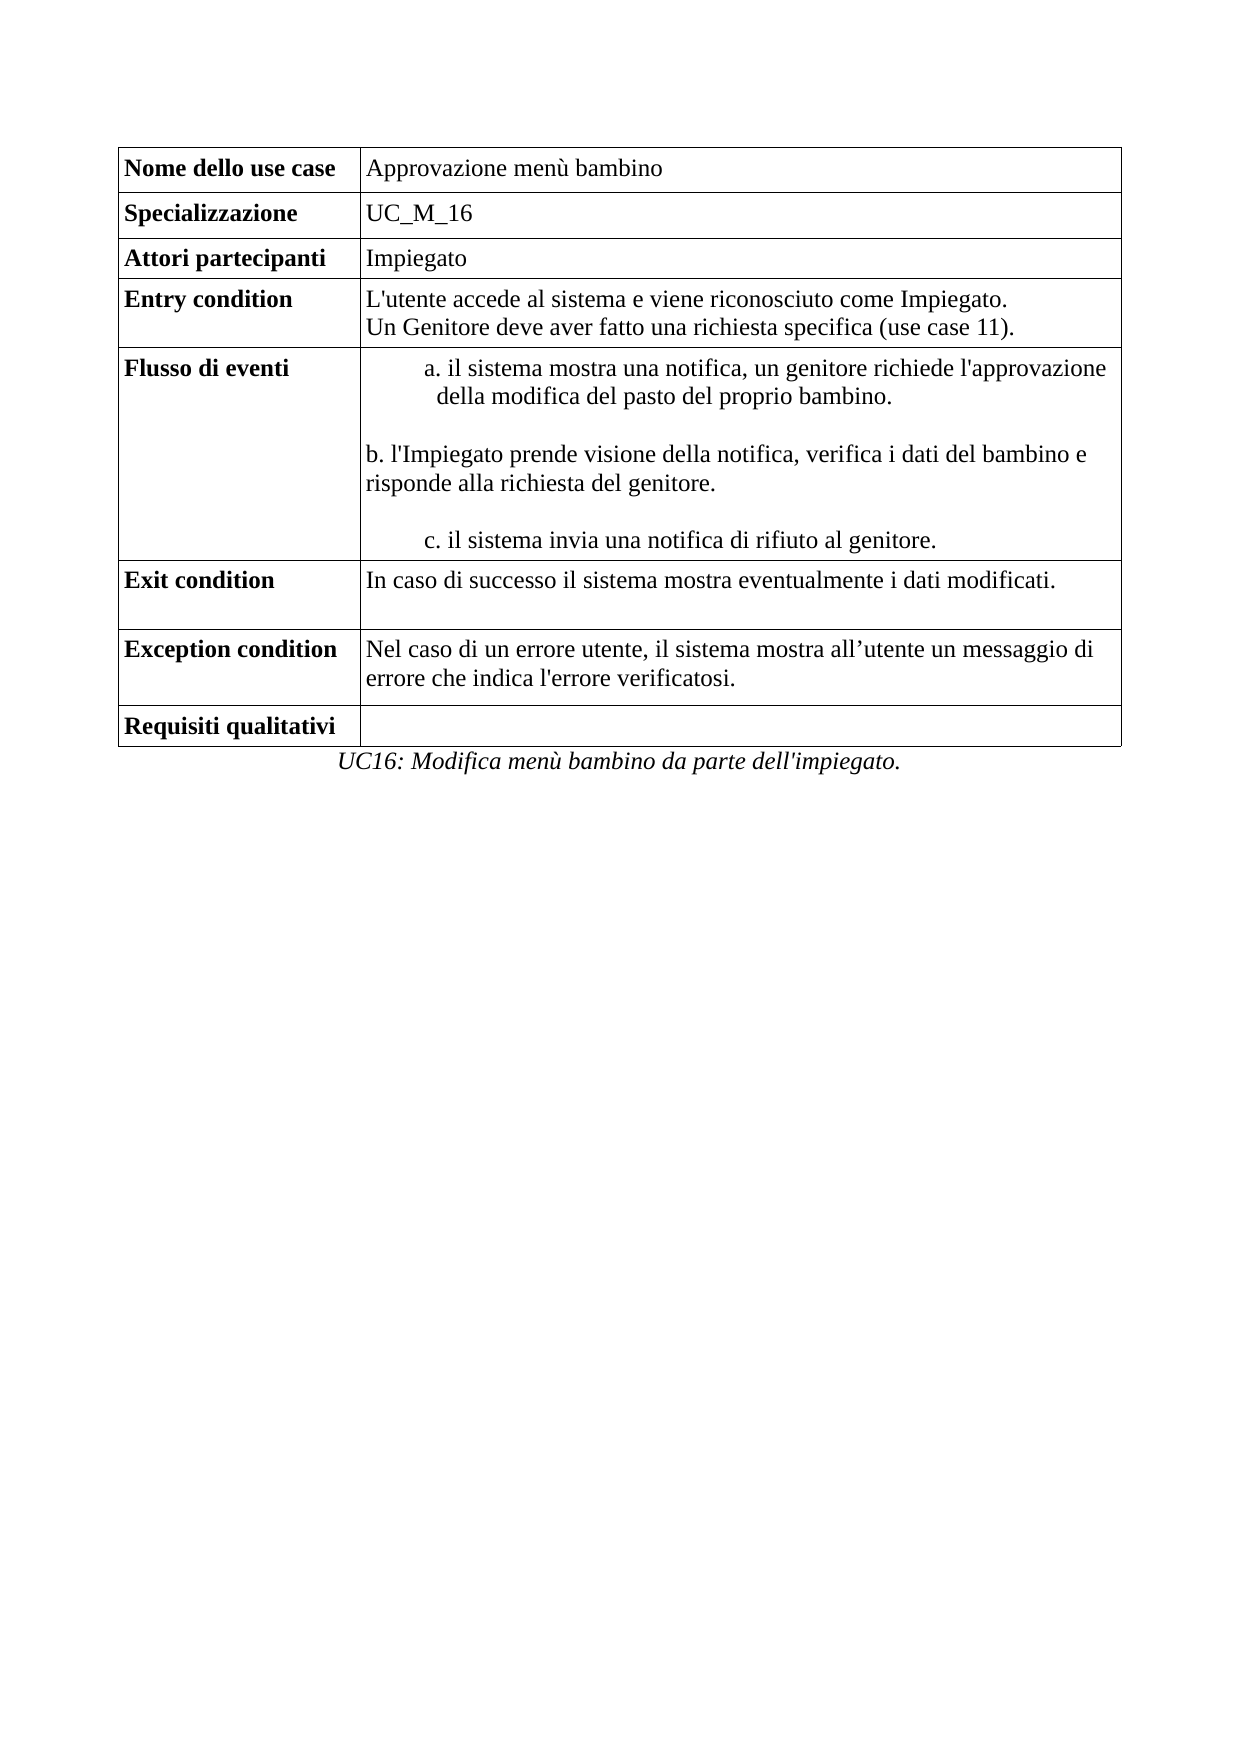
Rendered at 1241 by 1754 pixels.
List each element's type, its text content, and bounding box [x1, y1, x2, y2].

text UC16: Modifica menù bambino da parte dell'impiegato. [118, 746, 1122, 774]
table_cell [361, 706, 1121, 746]
table_cell Impiegato [361, 239, 1121, 278]
table_cell In caso di successo il sistema mostra eventualmente i dati modificati. [361, 561, 1121, 629]
table_cell Exit condition [119, 561, 360, 629]
table_cell Exception condition [119, 630, 360, 705]
table_cell Attori partecipanti [119, 239, 360, 278]
table_header Approvazione menù bambino [361, 148, 1121, 192]
table_cell L'utente accede al sistema e viene riconosciuto come Impiegato. Un Genitore deve aver fatto una richiesta specifica (use case 11). [361, 279, 1121, 347]
table_cell Flusso di eventi [119, 348, 360, 560]
table_cell a. il sistema mostra una notifica, un genitore richiede l'approvazione della modifica del pasto del proprio bambino. b. l'Impiegato prende visione della notifica, verifica i dati del bambino e risponde alla richiesta del genitore. c. il sistema invia una notifica di rifiuto al genitore. [361, 348, 1121, 560]
table_cell Requisiti qualitativi [119, 706, 360, 746]
table_cell Nel caso di un errore utente, il sistema mostra all’utente un messaggio di errore che indica l'errore verificatosi. [361, 630, 1121, 705]
table_cell UC_M_16 [361, 193, 1121, 237]
table_header Nome dello use case [119, 148, 360, 192]
table_cell Specializzazione [119, 193, 360, 237]
table_cell Entry condition [119, 279, 360, 347]
